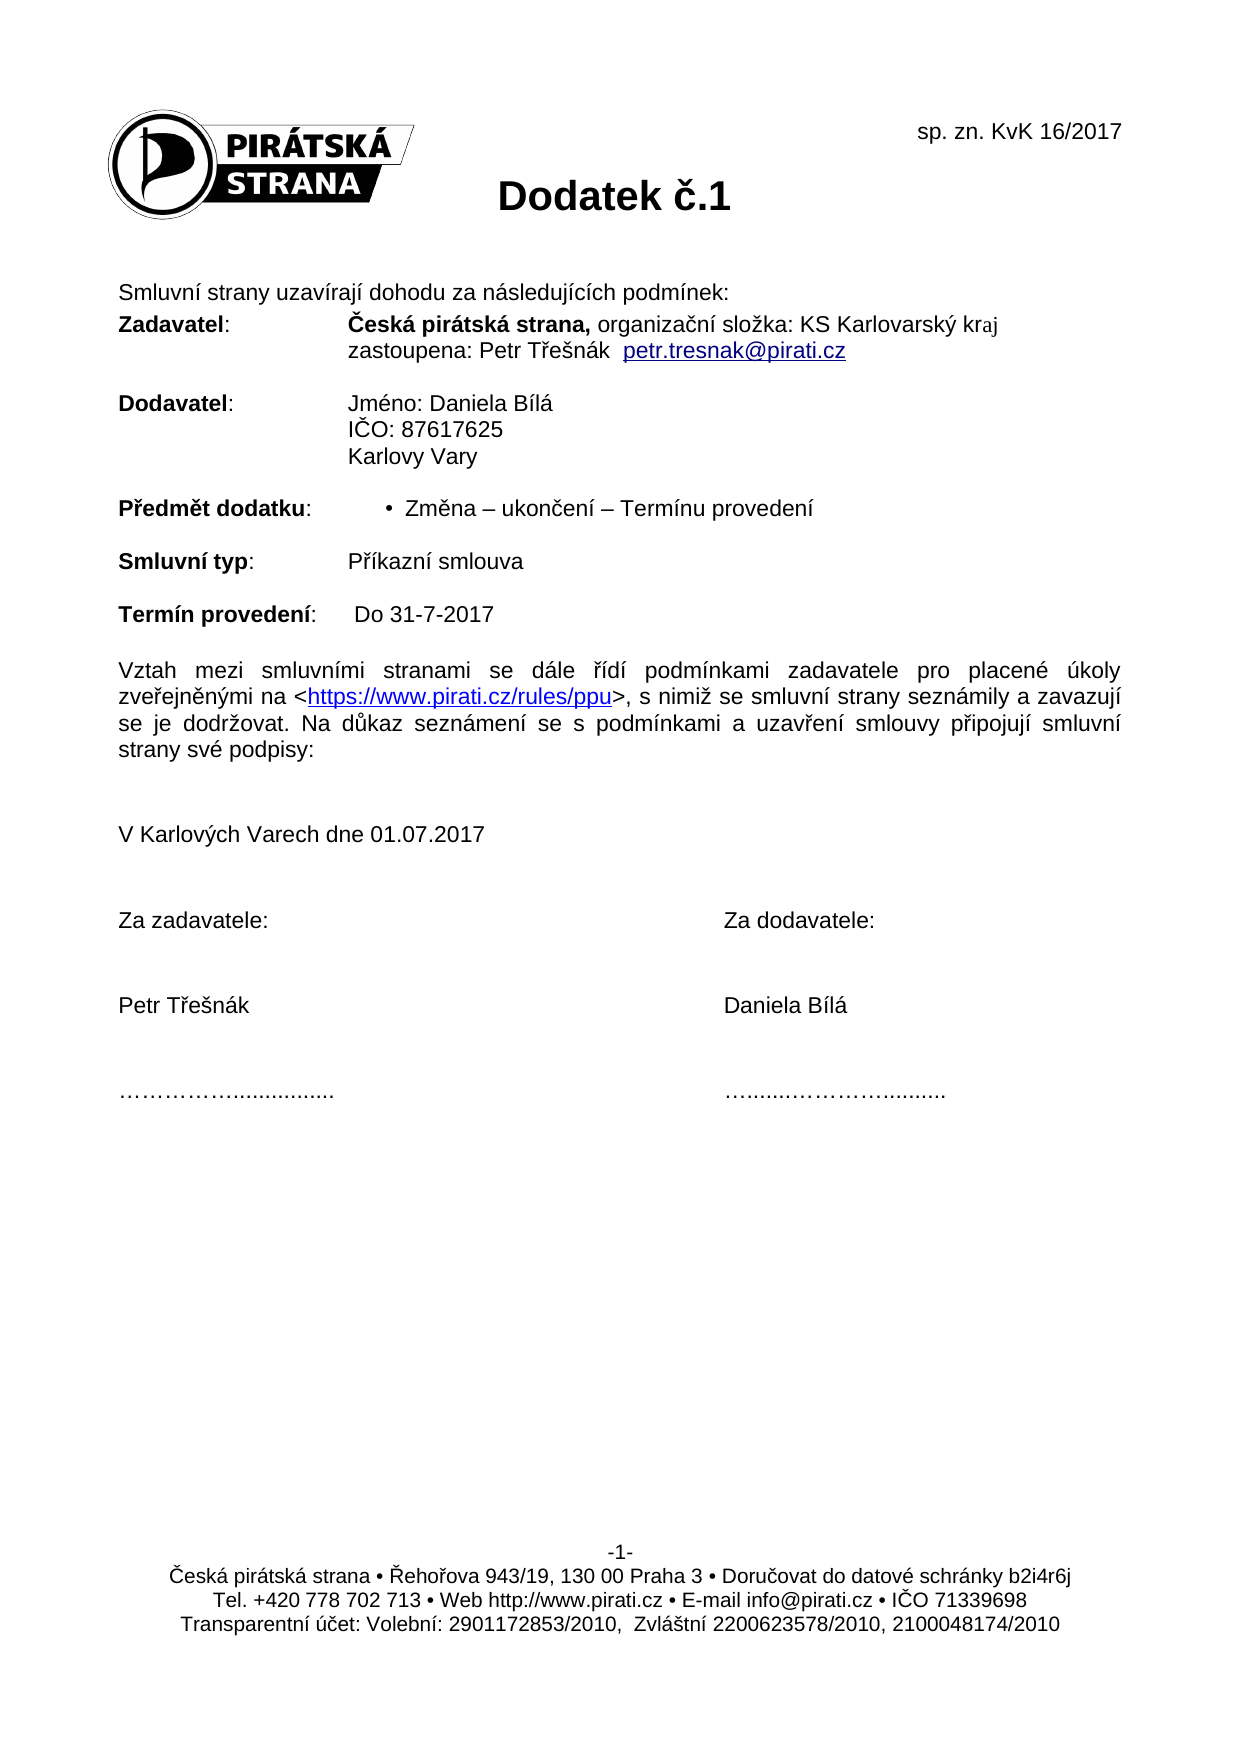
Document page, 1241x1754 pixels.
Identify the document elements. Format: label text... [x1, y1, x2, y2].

text Petr Třešnák Daniela Bílá [118, 992, 1122, 1018]
table_cell Dodavatel: [118, 390, 348, 495]
table_cell Smluvní typ: [118, 548, 348, 601]
table_cell Do 31-7-2017 [348, 601, 1063, 627]
text Smluvní strany uzavírají dohodu za následujících podmínek: [118, 278, 1122, 305]
table_cell Příkazní smlouva [348, 548, 1063, 601]
text Za zadavatele: Za dodavatele: [118, 907, 1122, 933]
table_cell Termín provedení: [118, 601, 348, 627]
table_cell Změna – ukončení – Termínu provedení [348, 495, 1063, 548]
table_cell Jméno: Daniela Bílá IČO: 87617625 Karlovy Vary [348, 390, 1063, 495]
table_header Zadavatel: [118, 311, 348, 390]
text sp. zn. KvK 16/2017 [429, 118, 1122, 144]
text Vztah mezi smluvními stranami se dále řídí podmínkami zadavatele pro placené úkoly zveřejněnými na <https://www.pirati.cz/rules/ppu>, s nimiž se smluvní strany seznámily a zavazují se je dodržovat. Na důkaz seznámení se s podmínkami a uzavření smlouvy připojují smluvní strany své podpisy: [118, 657, 1122, 762]
text Dodatek č.1 [429, 171, 1122, 219]
table_header Česká pirátská strana, organizační složka: KS Karlovarský kraj zastoupena: Petr Třešnák petr.tresnak@pirati.cz [348, 311, 1063, 390]
table_cell Předmět dodatku: [118, 495, 348, 548]
text V Karlových Varech dne 01.07.2017 [118, 821, 1122, 848]
text ……………................ ….......………….......... [118, 1077, 1122, 1103]
picture [93, 95, 429, 234]
